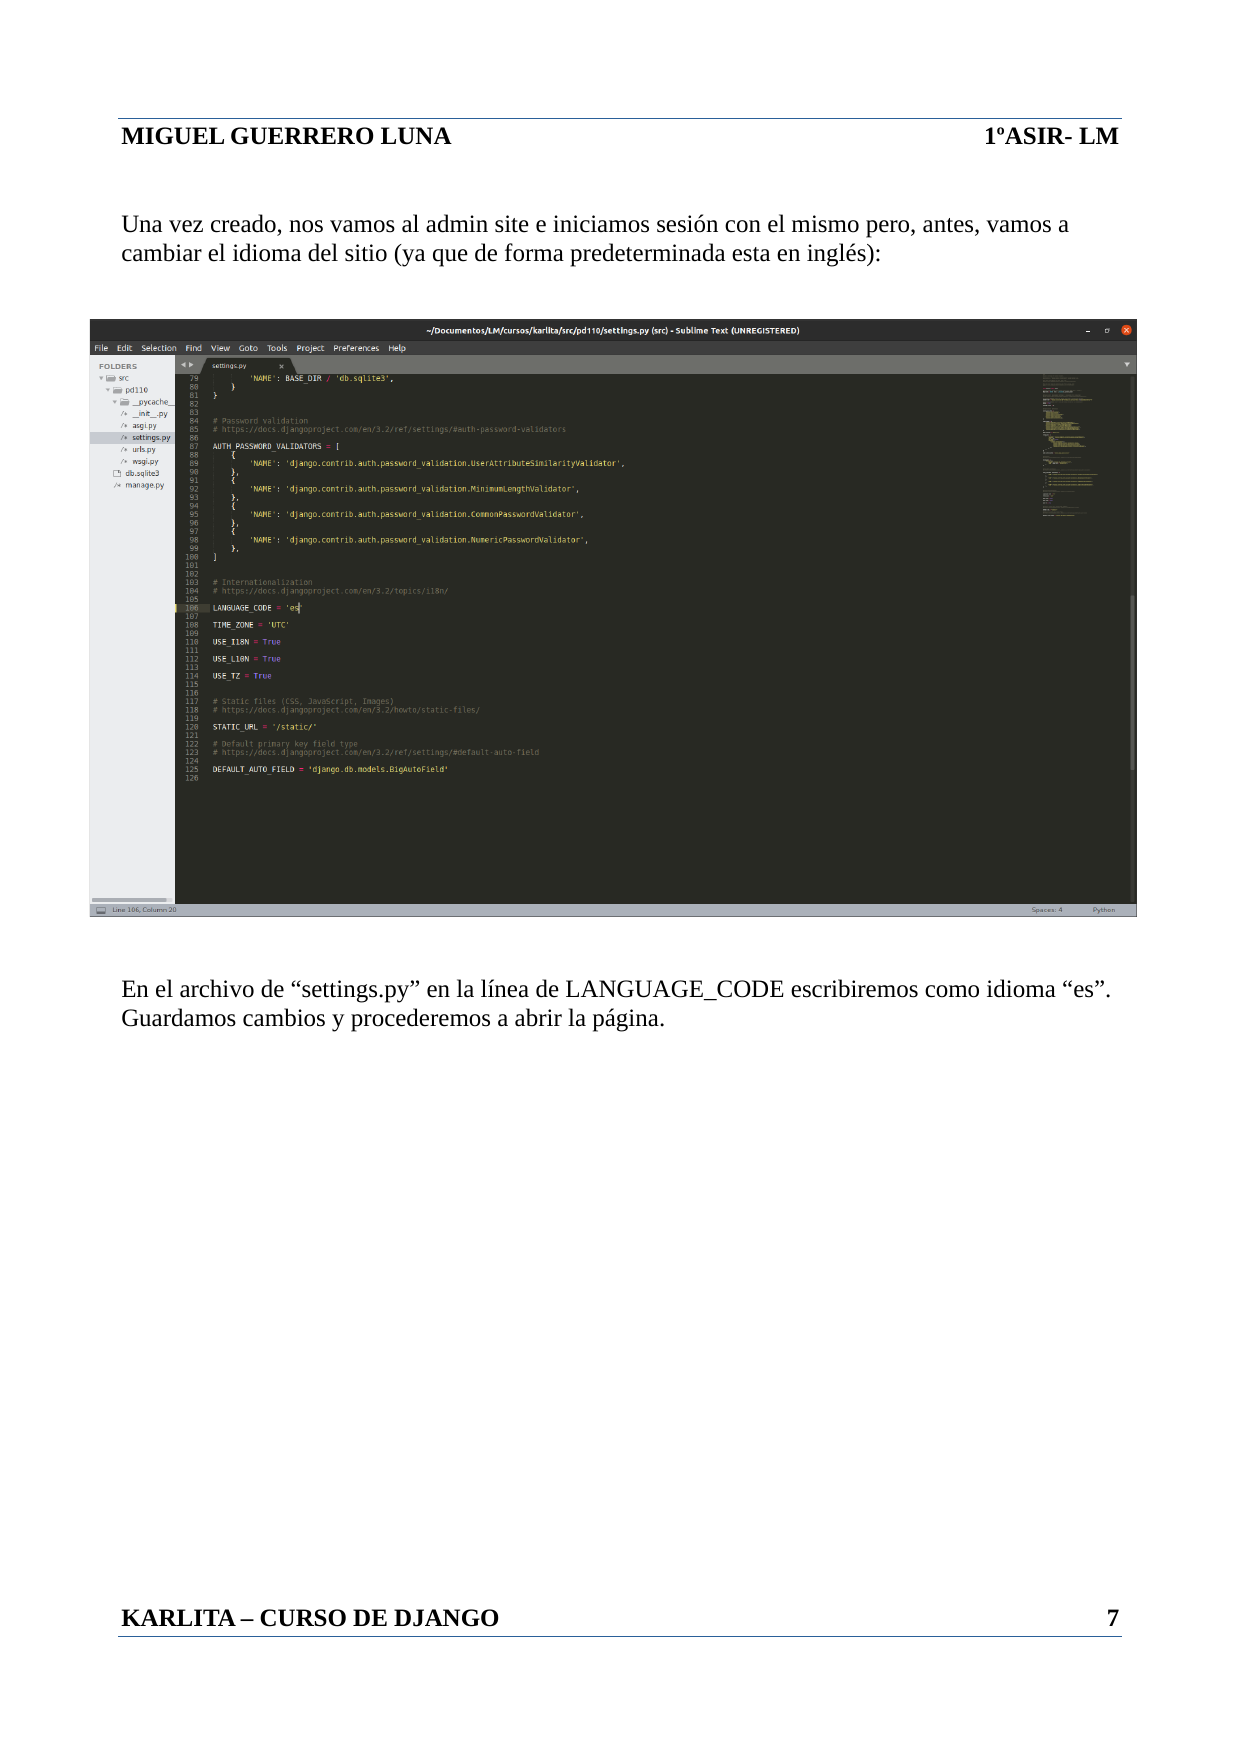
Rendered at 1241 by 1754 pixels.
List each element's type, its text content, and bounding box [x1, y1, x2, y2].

text En el archivo de “settings.py” en la línea de LANGUAGE_CODE escribiremos como idioma “es”. Guardamos cambios y procederemos a abrir la página. [121, 917, 1119, 1348]
text Una vez creado, nos vamos al admin site e iniciamos sesión con el mismo pero, antes, vamos a cambiar el idioma del sitio (ya que de forma predeterminada esta en inglés): [121, 180, 1119, 319]
picture [89, 319, 1137, 917]
